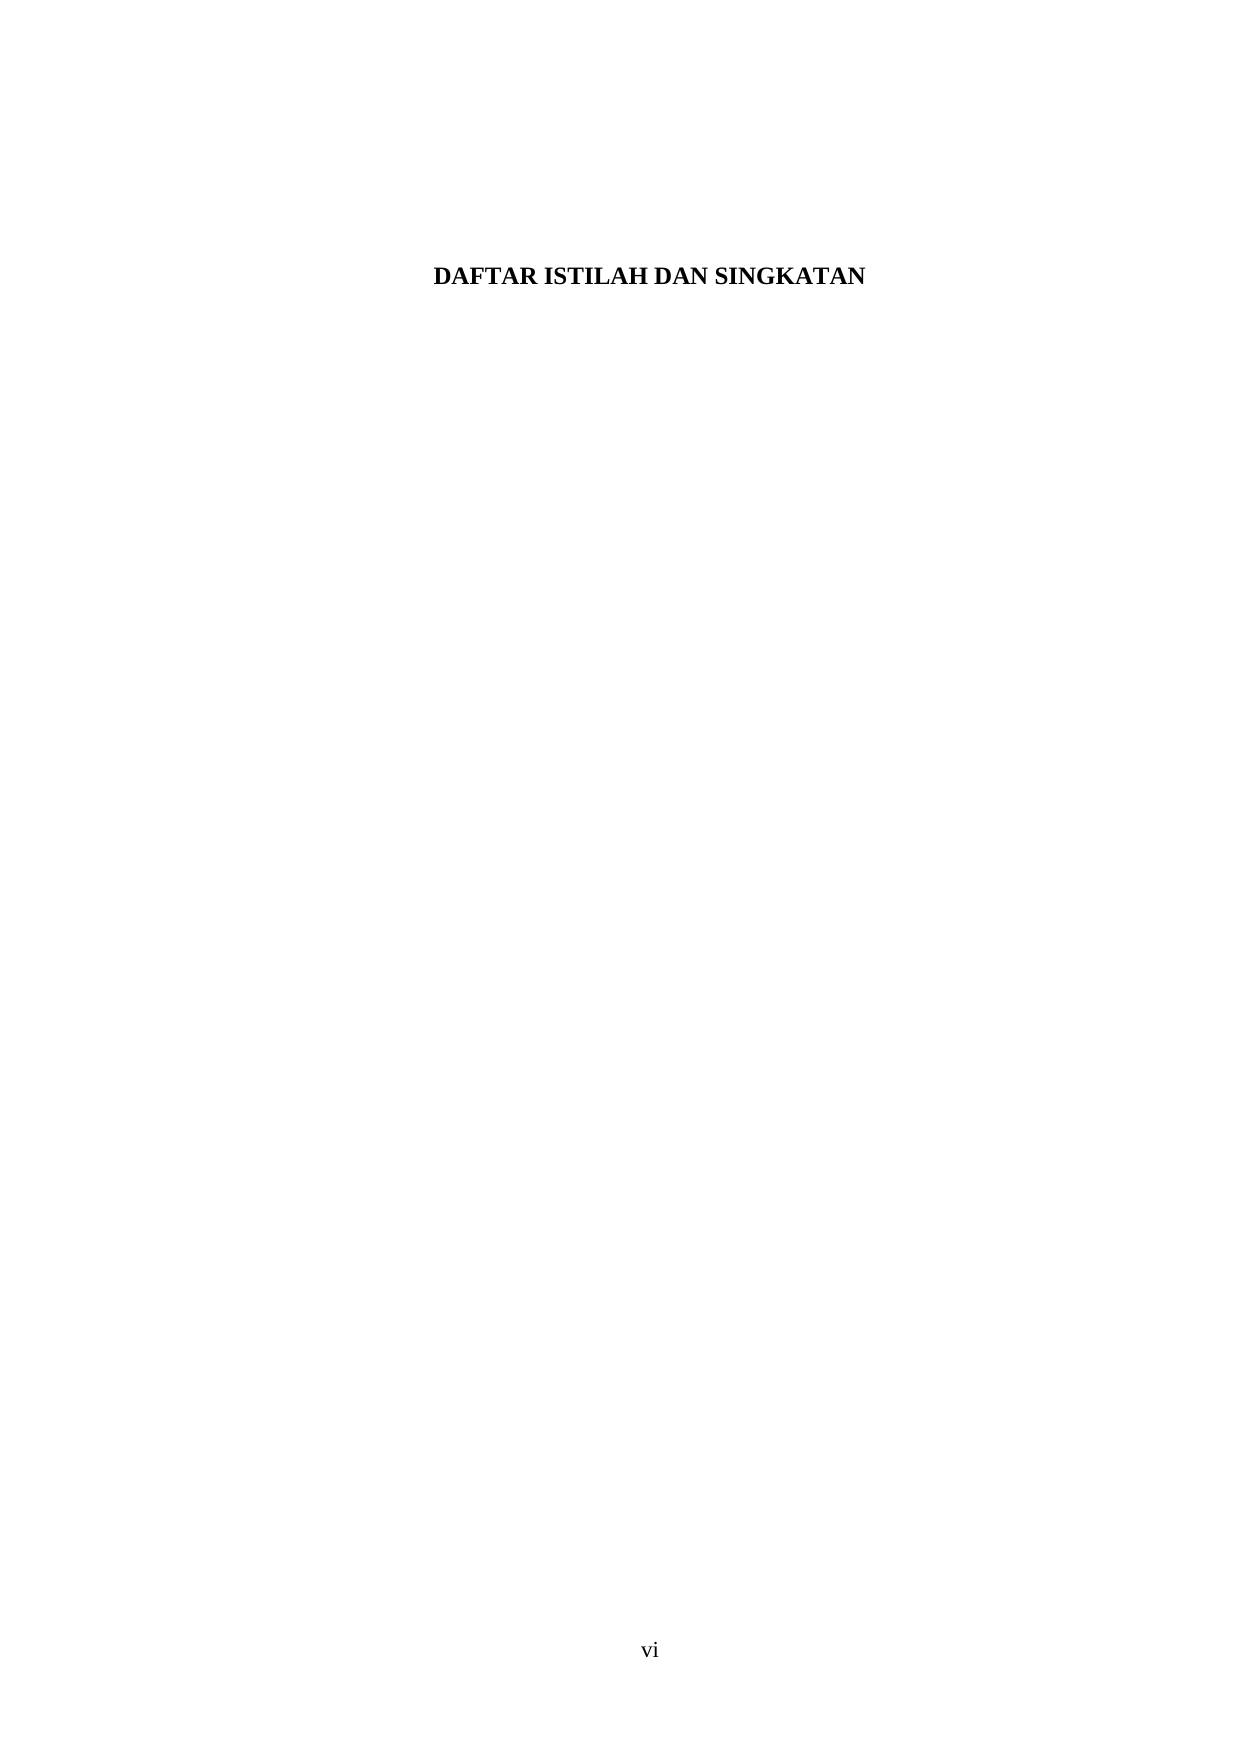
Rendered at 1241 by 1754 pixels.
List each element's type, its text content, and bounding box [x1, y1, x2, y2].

subtitle DAFTAR ISTILAH DAN SINGKATAN [236, 261, 1063, 290]
